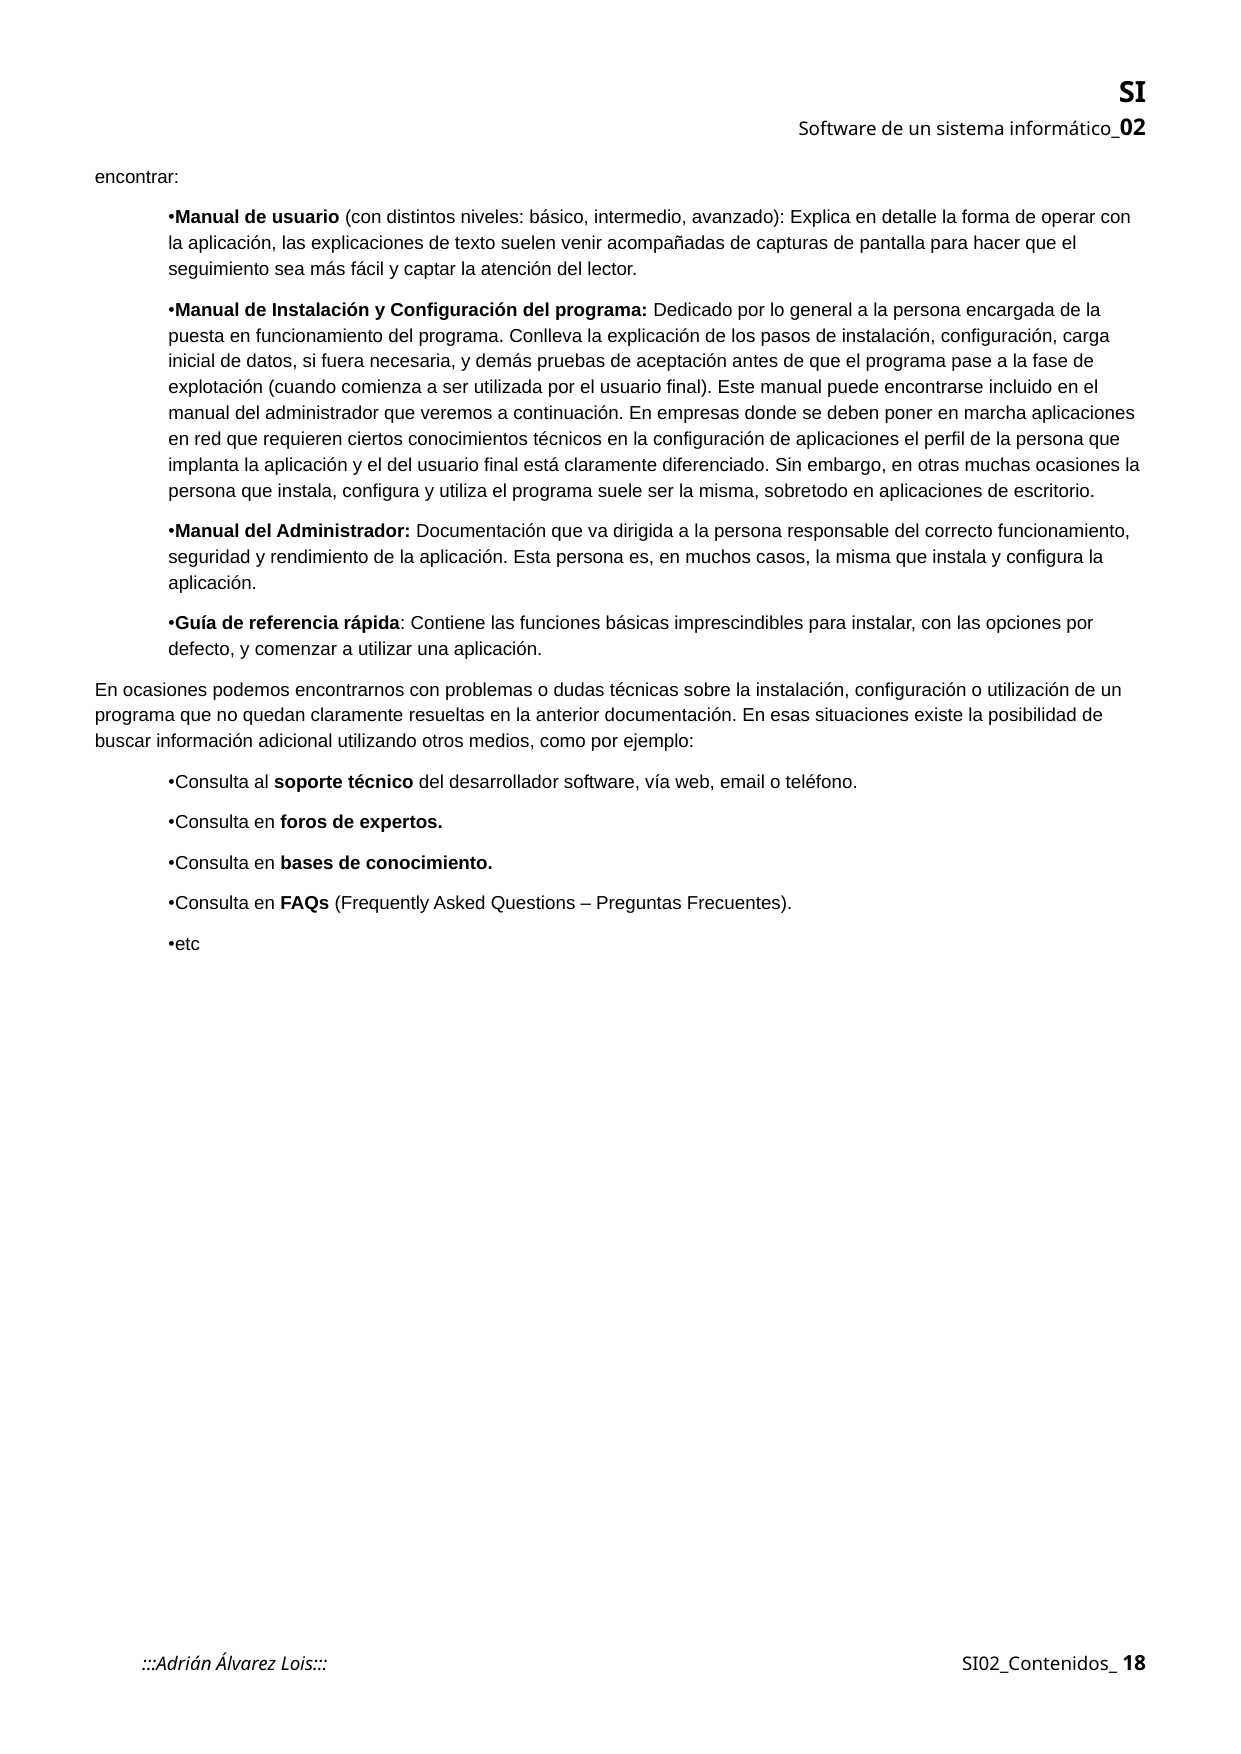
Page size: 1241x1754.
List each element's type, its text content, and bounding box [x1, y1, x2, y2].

list Guía de referencia rápida: Contiene las funciones básicas imprescindibles para instalar, con las opciones por defecto, y comenzar a utilizar una aplicación. [94, 612, 1146, 659]
list etc [94, 932, 1146, 954]
list Manual de usuario (con distintos niveles: básico, intermedio, avanzado): Explica en detalle la forma de operar con la aplicación, las explicaciones de texto suelen venir acompañadas de capturas de pantalla para hacer que el seguimiento sea más fácil y captar la atención del lector. [94, 206, 1146, 279]
text encontrar: [94, 166, 1146, 187]
list Consulta en foros de expertos. [94, 811, 1146, 833]
list Manual del Administrador: Documentación que va dirigida a la persona responsable del correcto funcionamiento, seguridad y rendimiento de la aplicación. Esta persona es, en muchos casos, la misma que instala y configura la aplicación. [94, 520, 1146, 593]
list Consulta al soporte técnico del desarrollador software, vía web, email o teléfono. [94, 770, 1146, 792]
list Consulta en bases de conocimiento. [94, 851, 1146, 873]
list Manual de Instalación y Configuración del programa: Dedicado por lo general a la persona encargada de la puesta en funcionamiento del programa. Conlleva la explicación de los pasos de instalación, configuración, carga inicial de datos, si fuera necesaria, y demás pruebas de aceptación antes de que el programa pase a la fase de explotación (cuando comienza a ser utilizada por el usuario final). Este manual puede encontrarse incluido en el manual del administrador que veremos a continuación. En empresas donde se deben poner en marcha aplicaciones en red que requieren ciertos conocimientos técnicos en la configuración de aplicaciones el perfil de la persona que implanta la aplicación y el del usuario final está claramente diferenciado. Sin embargo, en otras muchas ocasiones la persona que instala, configura y utiliza el programa suele ser la misma, sobretodo en aplicaciones de escritorio. [94, 298, 1146, 501]
list Consulta en FAQs (Frequently Asked Questions – Preguntas Frecuentes). [94, 892, 1146, 914]
text En ocasiones podemos encontrarnos con problemas o dudas técnicas sobre la instalación, configuración o utilización de un programa que no quedan claramente resueltas en la anterior documentación. En esas situaciones existe la posibilidad de buscar información adicional utilizando otros medios, como por ejemplo: [94, 678, 1146, 752]
